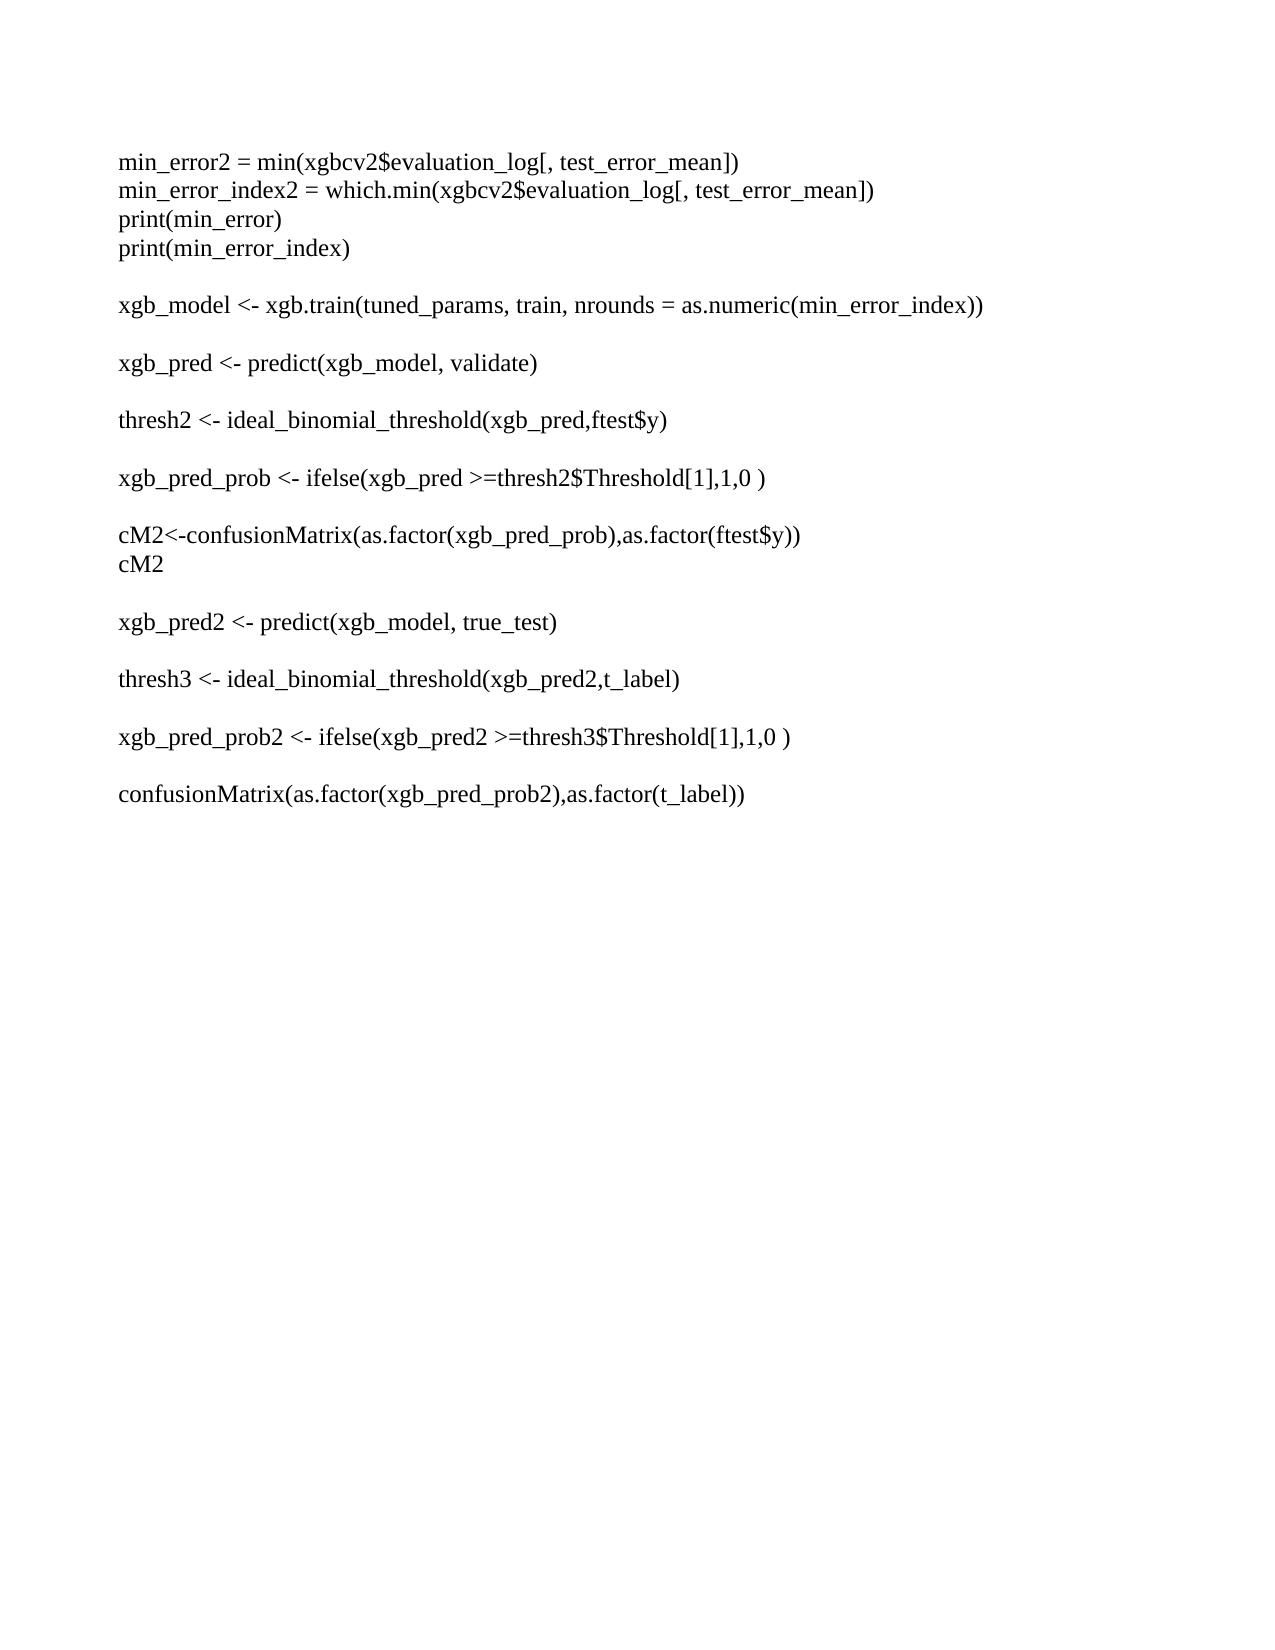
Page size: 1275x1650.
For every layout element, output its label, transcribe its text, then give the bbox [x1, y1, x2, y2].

text print(min_error_index) [118, 233, 1157, 262]
text xgb_pred2 <- predict(xgb_model, true_test) [118, 607, 1157, 636]
text confusionMatrix(as.factor(xgb_pred_prob2),as.factor(t_label)) [118, 779, 1157, 808]
text cM2<-confusionMatrix(as.factor(xgb_pred_prob),as.factor(ftest$y)) [118, 521, 1157, 549]
text xgb_pred_prob2 <- ifelse(xgb_pred2 >=thresh3$Threshold[1],1,0 ) [118, 722, 1157, 751]
text print(min_error) [118, 204, 1157, 233]
text thresh3 <- ideal_binomial_threshold(xgb_pred2,t_label) [118, 664, 1157, 693]
text xgb_pred_prob <- ifelse(xgb_pred >=thresh2$Threshold[1],1,0 ) [118, 463, 1157, 492]
text thresh2 <- ideal_binomial_threshold(xgb_pred,ftest$y) [118, 406, 1157, 434]
text cM2 [118, 549, 1157, 578]
text min_error_index2 = which.min(xgbcv2$evaluation_log[, test_error_mean]) [118, 176, 1157, 204]
text min_error2 = min(xgbcv2$evaluation_log[, test_error_mean]) [118, 147, 1157, 176]
text xgb_pred <- predict(xgb_model, validate) [118, 348, 1157, 377]
text xgb_model <- xgb.train(tuned_params, train, nrounds = as.numeric(min_error_index)) [118, 291, 1157, 319]
